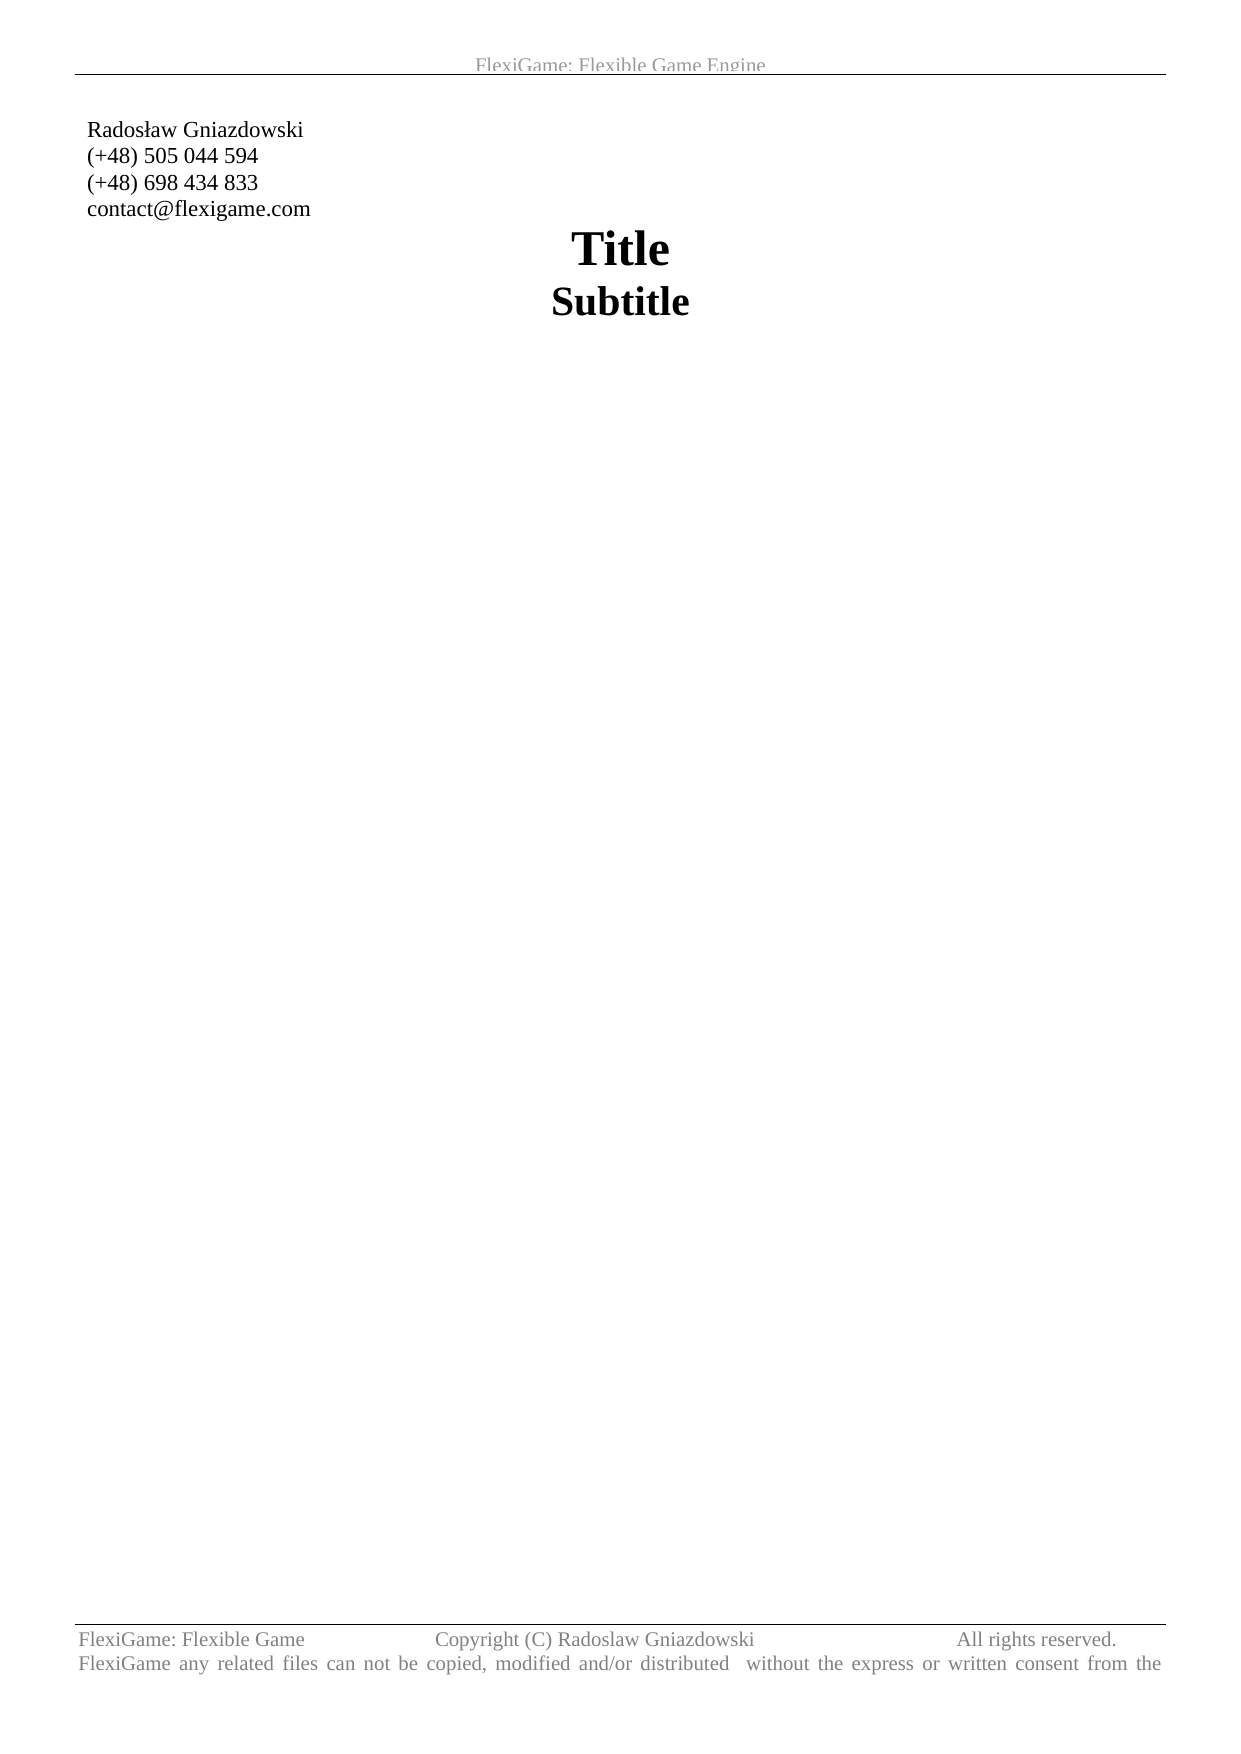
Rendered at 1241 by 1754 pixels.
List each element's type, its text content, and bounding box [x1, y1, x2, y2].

text Title [75, 219, 1166, 276]
text Radosław Gniazdowski [87, 116, 366, 142]
text contact@flexigame.com [87, 195, 366, 221]
text (+48) 505 044 594 [87, 142, 366, 168]
text (+48) 698 434 833 [87, 168, 366, 195]
text Subtitle [75, 276, 1166, 324]
